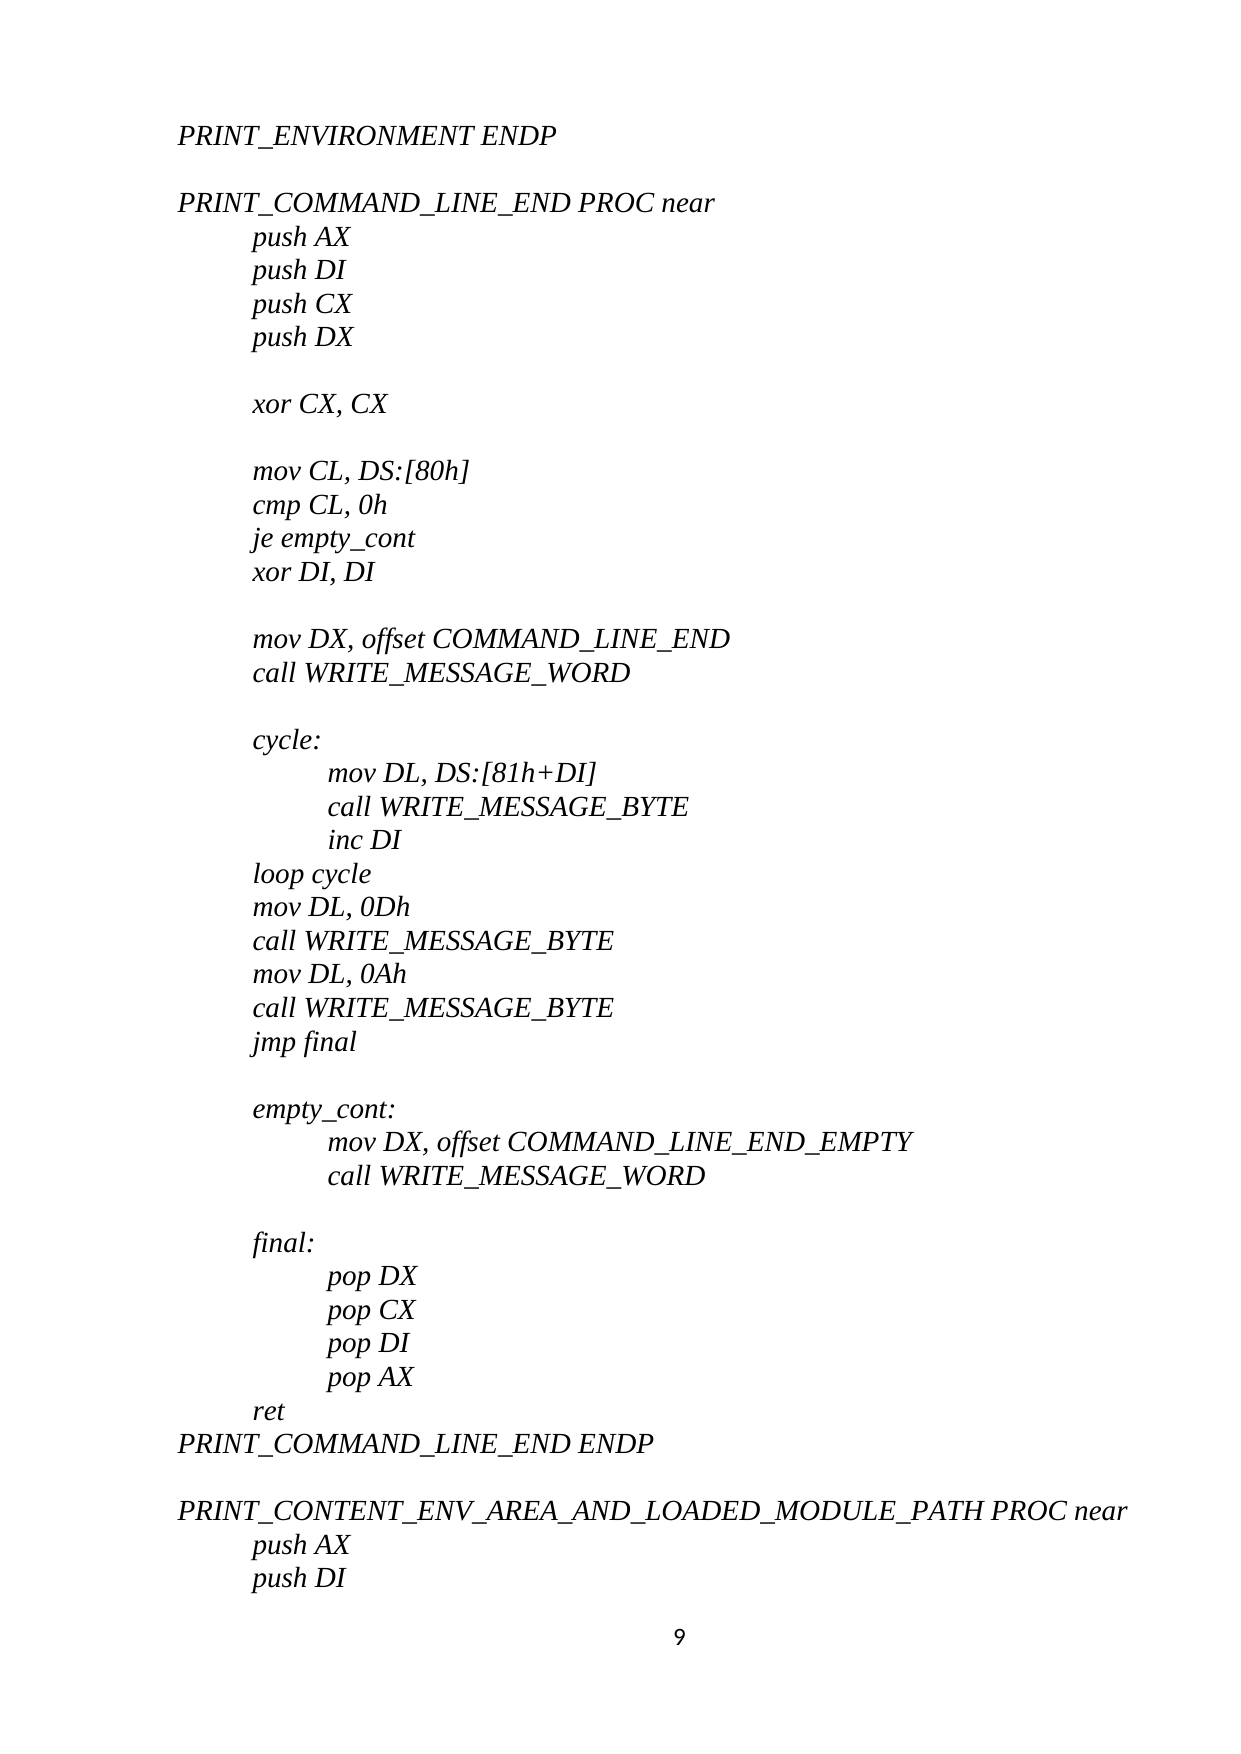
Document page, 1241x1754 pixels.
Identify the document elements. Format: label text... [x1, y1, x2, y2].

text push DX [177, 319, 1181, 353]
text mov DL, 0Ah [177, 957, 1181, 990]
text pop DI [177, 1326, 1181, 1359]
text push CX [177, 286, 1181, 319]
text mov DL, DS:[81h+DI] [177, 755, 1181, 789]
text call WRITE_MESSAGE_BYTE [177, 789, 1181, 822]
text call WRITE_MESSAGE_WORD [177, 1158, 1181, 1191]
text pop AX [177, 1359, 1181, 1393]
text mov CL, DS:[80h] [177, 453, 1181, 487]
text call WRITE_MESSAGE_BYTE [177, 990, 1181, 1024]
text push DI [177, 252, 1181, 286]
text mov DX, offset COMMAND_LINE_END [177, 621, 1181, 655]
text pop CX [177, 1292, 1181, 1326]
text empty_cont: [177, 1091, 1181, 1124]
text push DI [177, 1560, 1181, 1594]
text inc DI [177, 822, 1181, 856]
text PRINT_COMMAND_LINE_END ENDP [177, 1426, 1181, 1460]
text pop DX [177, 1258, 1181, 1292]
text cycle: [177, 722, 1181, 755]
text jmp final [177, 1024, 1181, 1057]
text mov DX, offset COMMAND_LINE_END_EMPTY [177, 1124, 1181, 1158]
text loop cycle [177, 856, 1181, 889]
text PRINT_COMMAND_LINE_END PROC near [177, 185, 1181, 219]
text call WRITE_MESSAGE_WORD [177, 655, 1181, 688]
text je empty_cont [177, 521, 1181, 554]
text push AX [177, 219, 1181, 252]
text xor DI, DI [177, 554, 1181, 588]
text cmp CL, 0h [177, 487, 1181, 521]
text xor CX, CX [177, 386, 1181, 420]
text call WRITE_MESSAGE_BYTE [177, 923, 1181, 957]
text ret [177, 1393, 1181, 1426]
text PRINT_CONTENT_ENV_AREA_AND_LOADED_MODULE_PATH PROC near [177, 1493, 1181, 1527]
text final: [177, 1225, 1181, 1258]
text mov DL, 0Dh [177, 889, 1181, 923]
text push AX [177, 1527, 1181, 1560]
text PRINT_ENVIRONMENT ENDP [177, 118, 1181, 152]
